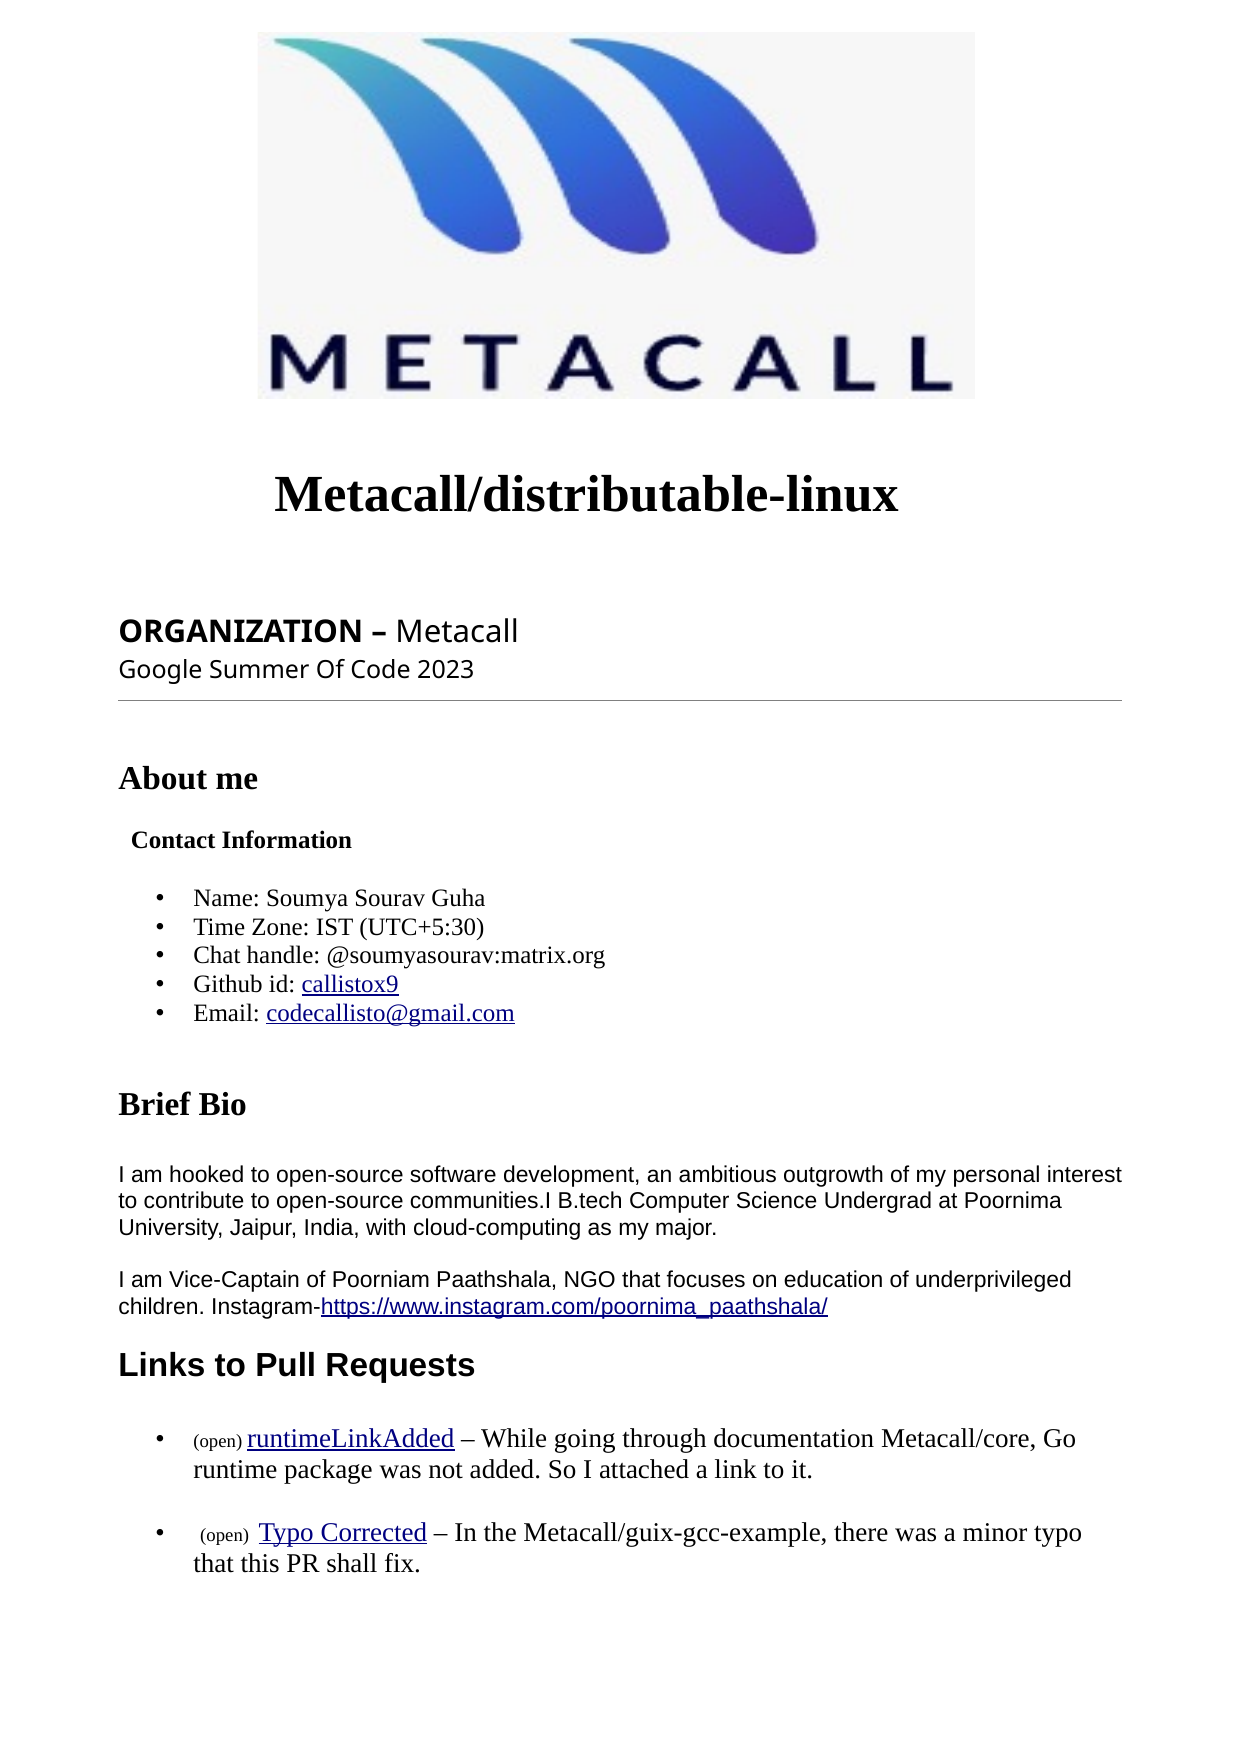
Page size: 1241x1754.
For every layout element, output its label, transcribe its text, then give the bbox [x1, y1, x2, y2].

text to contribute to open-source communities.I B.tech Computer Science Undergrad at Poornima University, Jaipur, India, with cloud-computing as my major. [118, 1187, 1122, 1240]
text Contact Information [118, 826, 1122, 854]
text Metacall/distributable-linux [118, 463, 1122, 523]
list Time Zone: IST (UTC+5:30) [156, 912, 1122, 941]
text Brief Bio [118, 1084, 1122, 1123]
list Email: codecallisto@gmail.com [156, 998, 1122, 1027]
picture [257, 32, 975, 399]
text ORGANIZATION – Metacall [118, 609, 1122, 651]
text About me [118, 758, 1122, 797]
text Google Summer Of Code 2023 [118, 651, 1122, 685]
list (open) runtimeLinkAdded – While going through documentation Metacall/core, Go runtime package was not added. So I attached a link to it. [156, 1422, 1122, 1484]
list (open) Typo Corrected – In the Metacall/guix-gcc-example, there was a minor typo that this PR shall fix. [156, 1516, 1122, 1578]
list Github id: callistox9 [156, 969, 1122, 998]
list Name: Soumya Sourav Guha [156, 883, 1122, 912]
text I am hooked to open-source software development, an ambitious outgrowth of my personal interest [118, 1161, 1122, 1187]
list Chat handle: @soumyasourav:matrix.org [156, 941, 1122, 969]
text I am Vice-Captain of Poorniam Paathshala, NGO that focuses on education of underprivileged children. Instagram-https://www.instagram.com/poornima_paathshala/ [118, 1266, 1122, 1319]
text Links to Pull Requests [118, 1345, 1122, 1384]
